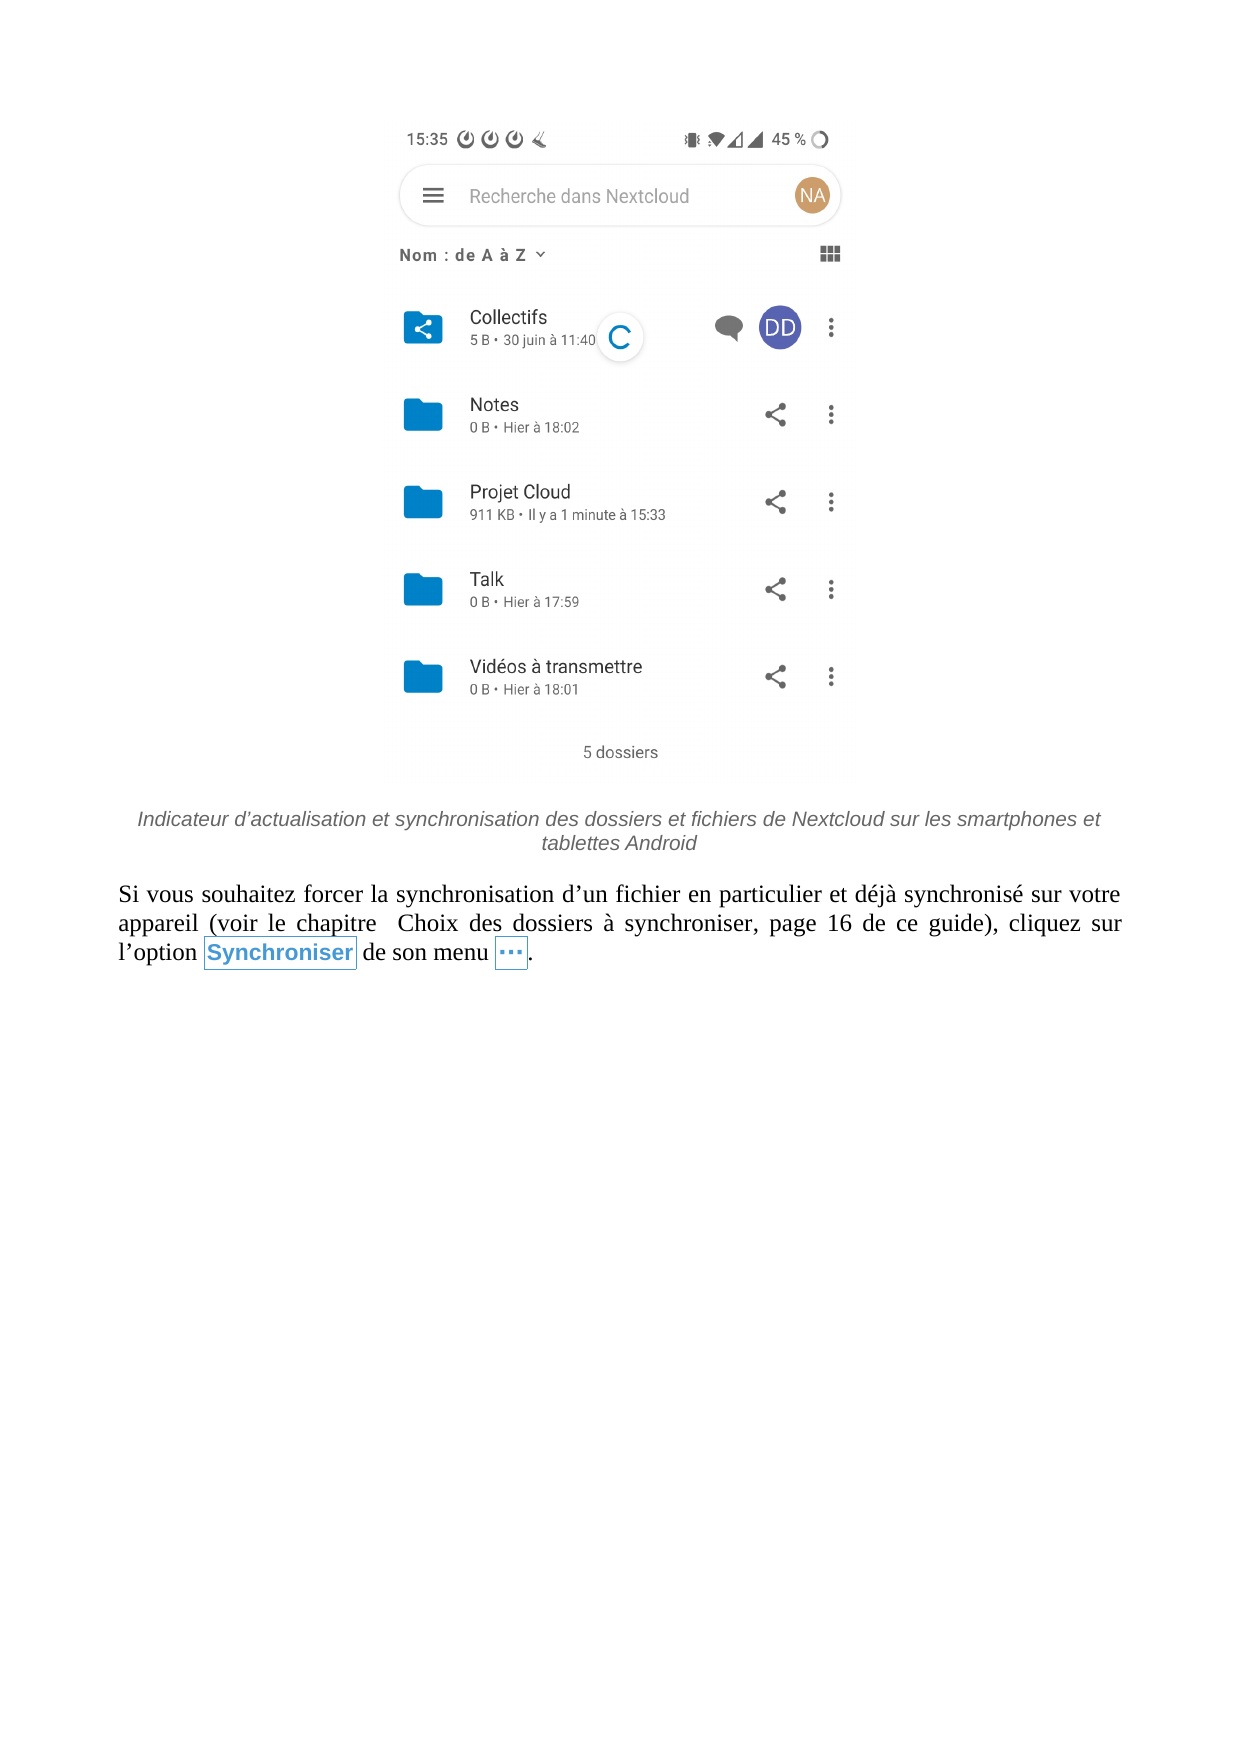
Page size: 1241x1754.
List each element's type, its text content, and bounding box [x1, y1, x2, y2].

text Si vous souhaitez forcer la synchronisation d’un fichier en particulier et déjà synchronisé sur votre appareil (voir le chapitre Choix des dossiers à synchroniser, page 16 de ce guide), cliquez sur l’option Synchroniser de son menu ⋅⋅⋅. [118, 879, 1122, 969]
text Indicateur d’actualisation et synchronisation des dossiers et fichiers de Nextcloud sur les smartphones et tablettes Android [118, 807, 1122, 855]
